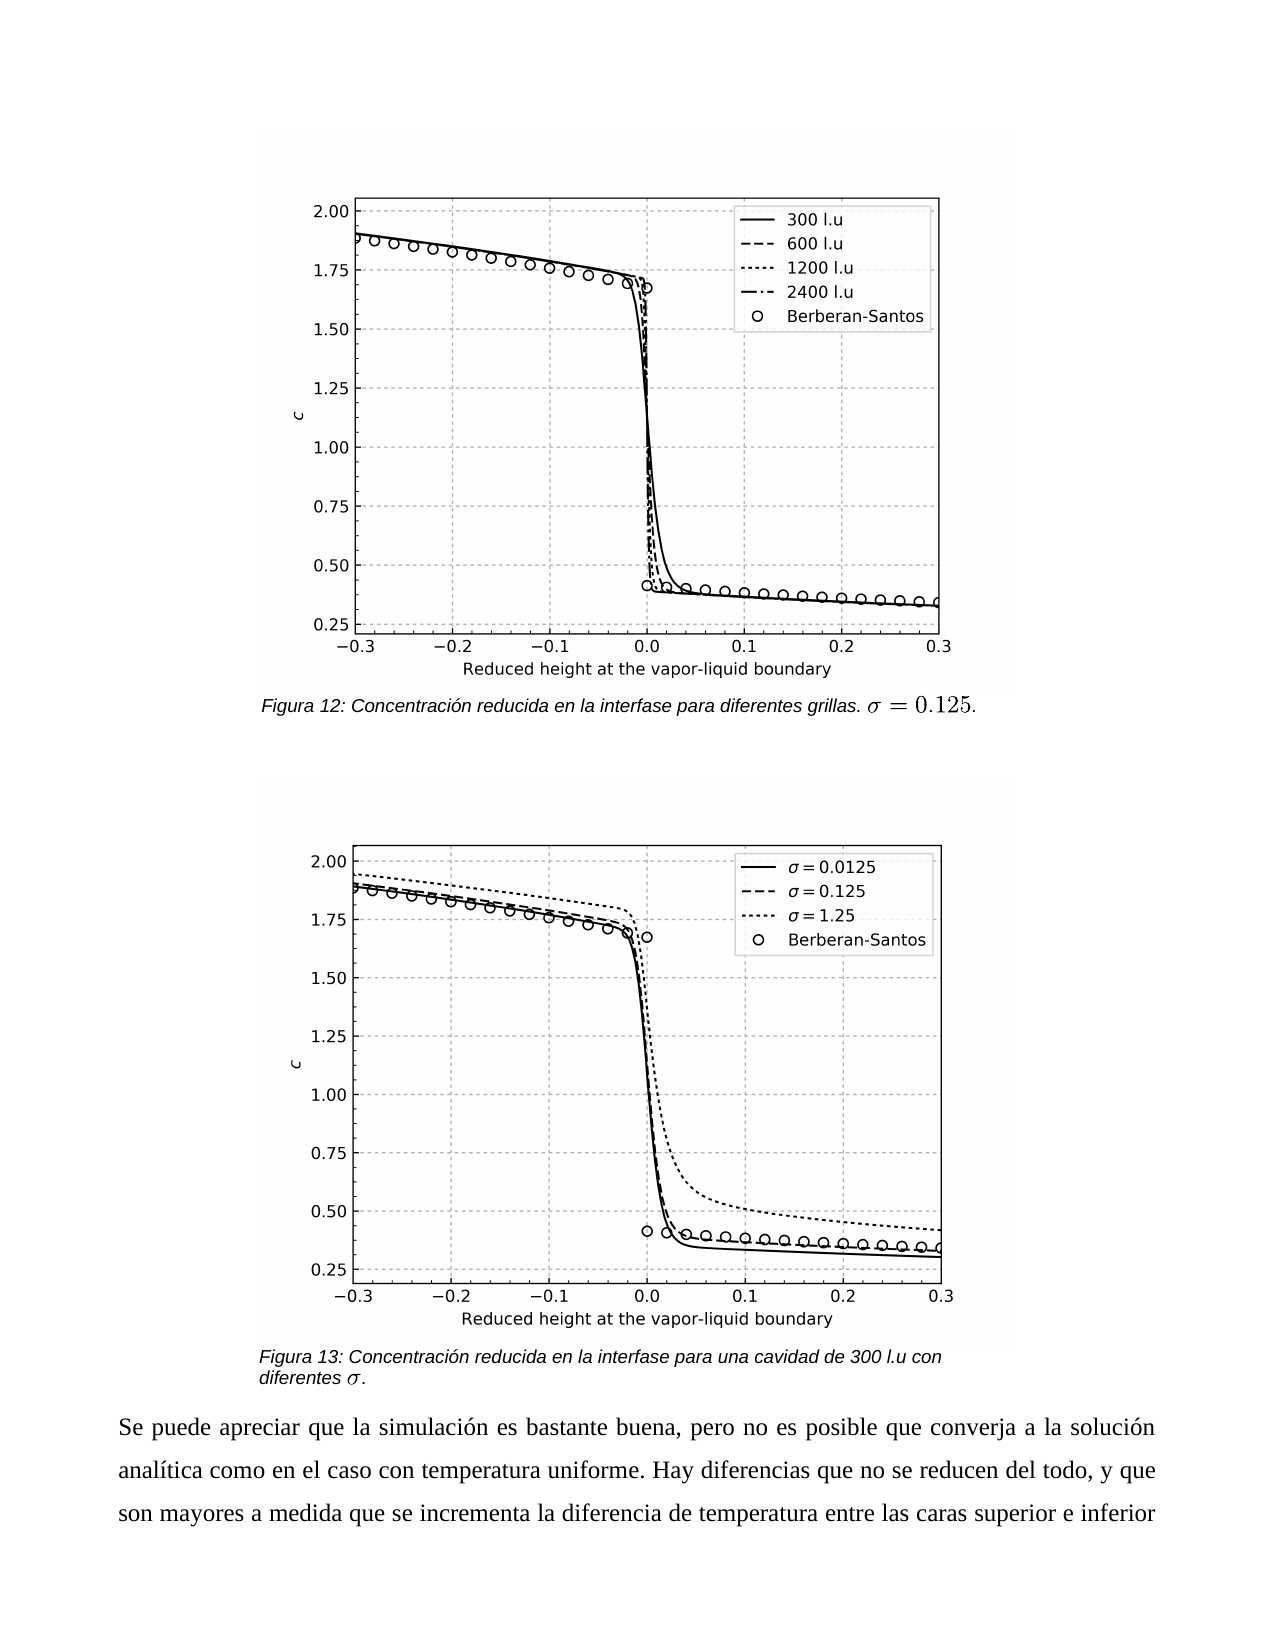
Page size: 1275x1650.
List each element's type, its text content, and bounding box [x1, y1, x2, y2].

picture [258, 777, 1017, 1346]
picture [261, 130, 1014, 696]
text Se puede apreciar que la simulación es bastante buena, pero no es posible que converja a la solución analítica como en el caso con temperatura uniforme. Hay diferencias que no se reducen del todo, y que son mayores a medida que se incrementa la diferencia de temperatura entre las caras superior e inferior [118, 1412, 1157, 1527]
text Figura 12: Concentración reducida en la interfase para diferentes grillas. . [261, 696, 1014, 717]
text Figura 13: Concentración reducida en la interfase para una cavidad de 300 l.u con diferentes . [259, 1346, 1016, 1389]
